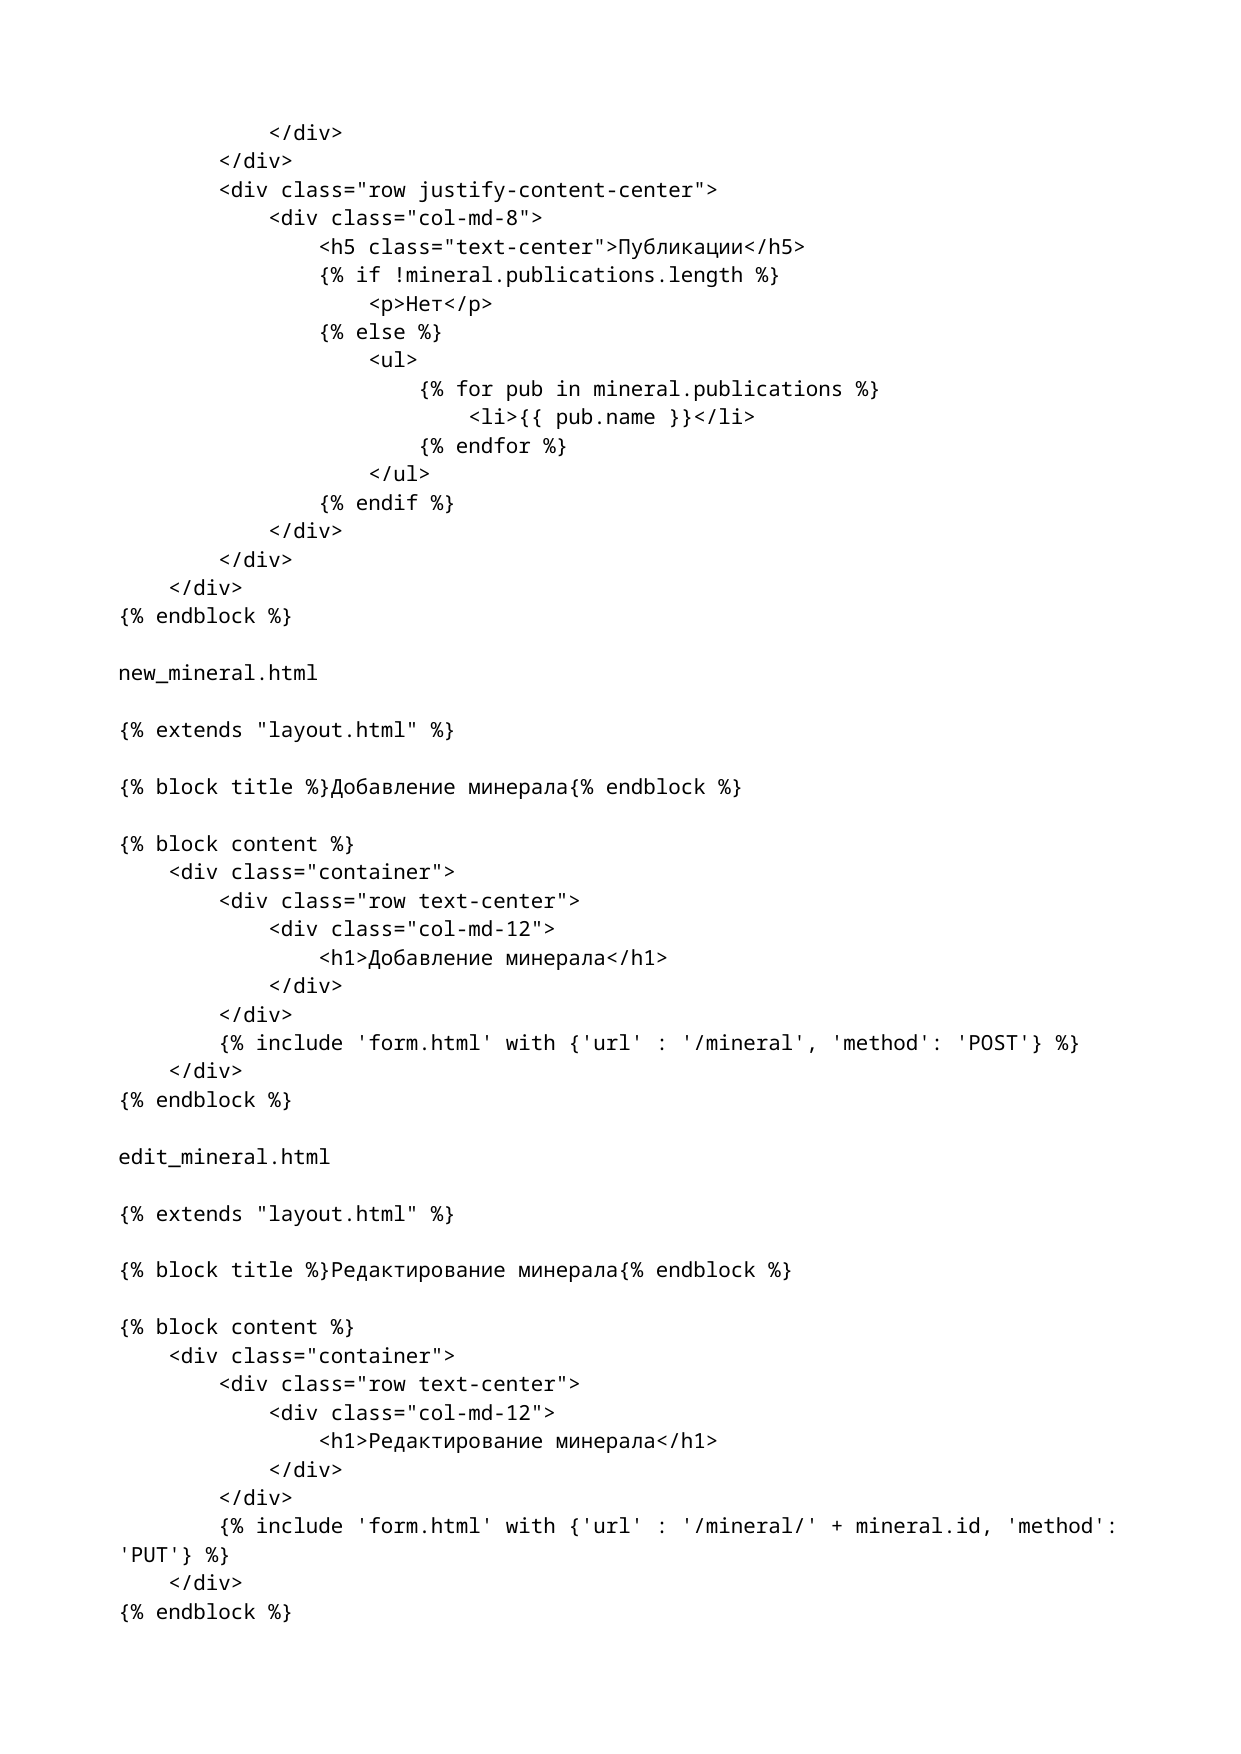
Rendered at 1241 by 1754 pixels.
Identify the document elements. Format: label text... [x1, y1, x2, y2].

text </div> [118, 1057, 1181, 1085]
text </div> [118, 118, 1181, 147]
text {% else %} [118, 317, 1181, 346]
text <div class="container"> [118, 857, 1181, 886]
text <div class="row text-center"> [118, 886, 1181, 914]
text {% include 'form.html' with {'url' : '/mineral', 'method': 'POST'} %} [118, 1028, 1181, 1057]
text {% block title %}Добавление минерала{% endblock %} [118, 772, 1181, 801]
text </div> [118, 516, 1181, 545]
text <div class="row text-center"> [118, 1369, 1181, 1398]
text {% endblock %} [118, 1597, 1181, 1625]
text <li>{{ pub.name }}</li> [118, 402, 1181, 431]
text {% block title %}Редактирование минерала{% endblock %} [118, 1256, 1181, 1284]
text {% endblock %} [118, 1085, 1181, 1113]
text <h1>Добавление минерала</h1> [118, 943, 1181, 971]
text new_mineral.html [118, 658, 1181, 687]
text <div class="col-md-8"> [118, 203, 1181, 232]
text <h5 class="text-center">Публикации</h5> [118, 232, 1181, 260]
text </div> [118, 573, 1181, 602]
text edit_mineral.html [118, 1142, 1181, 1170]
text <div class="col-md-12"> [118, 914, 1181, 943]
text {% include 'form.html' with {'url' : '/mineral/' + mineral.id, 'method': 'PUT'} %} [118, 1512, 1181, 1568]
text {% block content %} [118, 829, 1181, 857]
text </div> [118, 147, 1181, 175]
text {% endfor %} [118, 431, 1181, 459]
text <div class="row justify-content-center"> [118, 175, 1181, 203]
text </div> [118, 1000, 1181, 1028]
text </div> [118, 971, 1181, 1000]
text {% for pub in mineral.publications %} [118, 374, 1181, 402]
text </div> [118, 545, 1181, 573]
text <h1>Редактирование минерала</h1> [118, 1426, 1181, 1455]
text <div class="container"> [118, 1341, 1181, 1369]
text <div class="col-md-12"> [118, 1398, 1181, 1426]
text {% if !mineral.publications.length %} [118, 260, 1181, 289]
text {% endblock %} [118, 602, 1181, 630]
text {% endif %} [118, 488, 1181, 516]
text {% extends "layout.html" %} [118, 1199, 1181, 1227]
text <p>Нет</p> [118, 289, 1181, 317]
text </div> [118, 1568, 1181, 1597]
text {% extends "layout.html" %} [118, 715, 1181, 744]
text </div> [118, 1483, 1181, 1512]
text </div> [118, 1455, 1181, 1483]
text </ul> [118, 459, 1181, 488]
text <ul> [118, 346, 1181, 374]
text {% block content %} [118, 1312, 1181, 1341]
